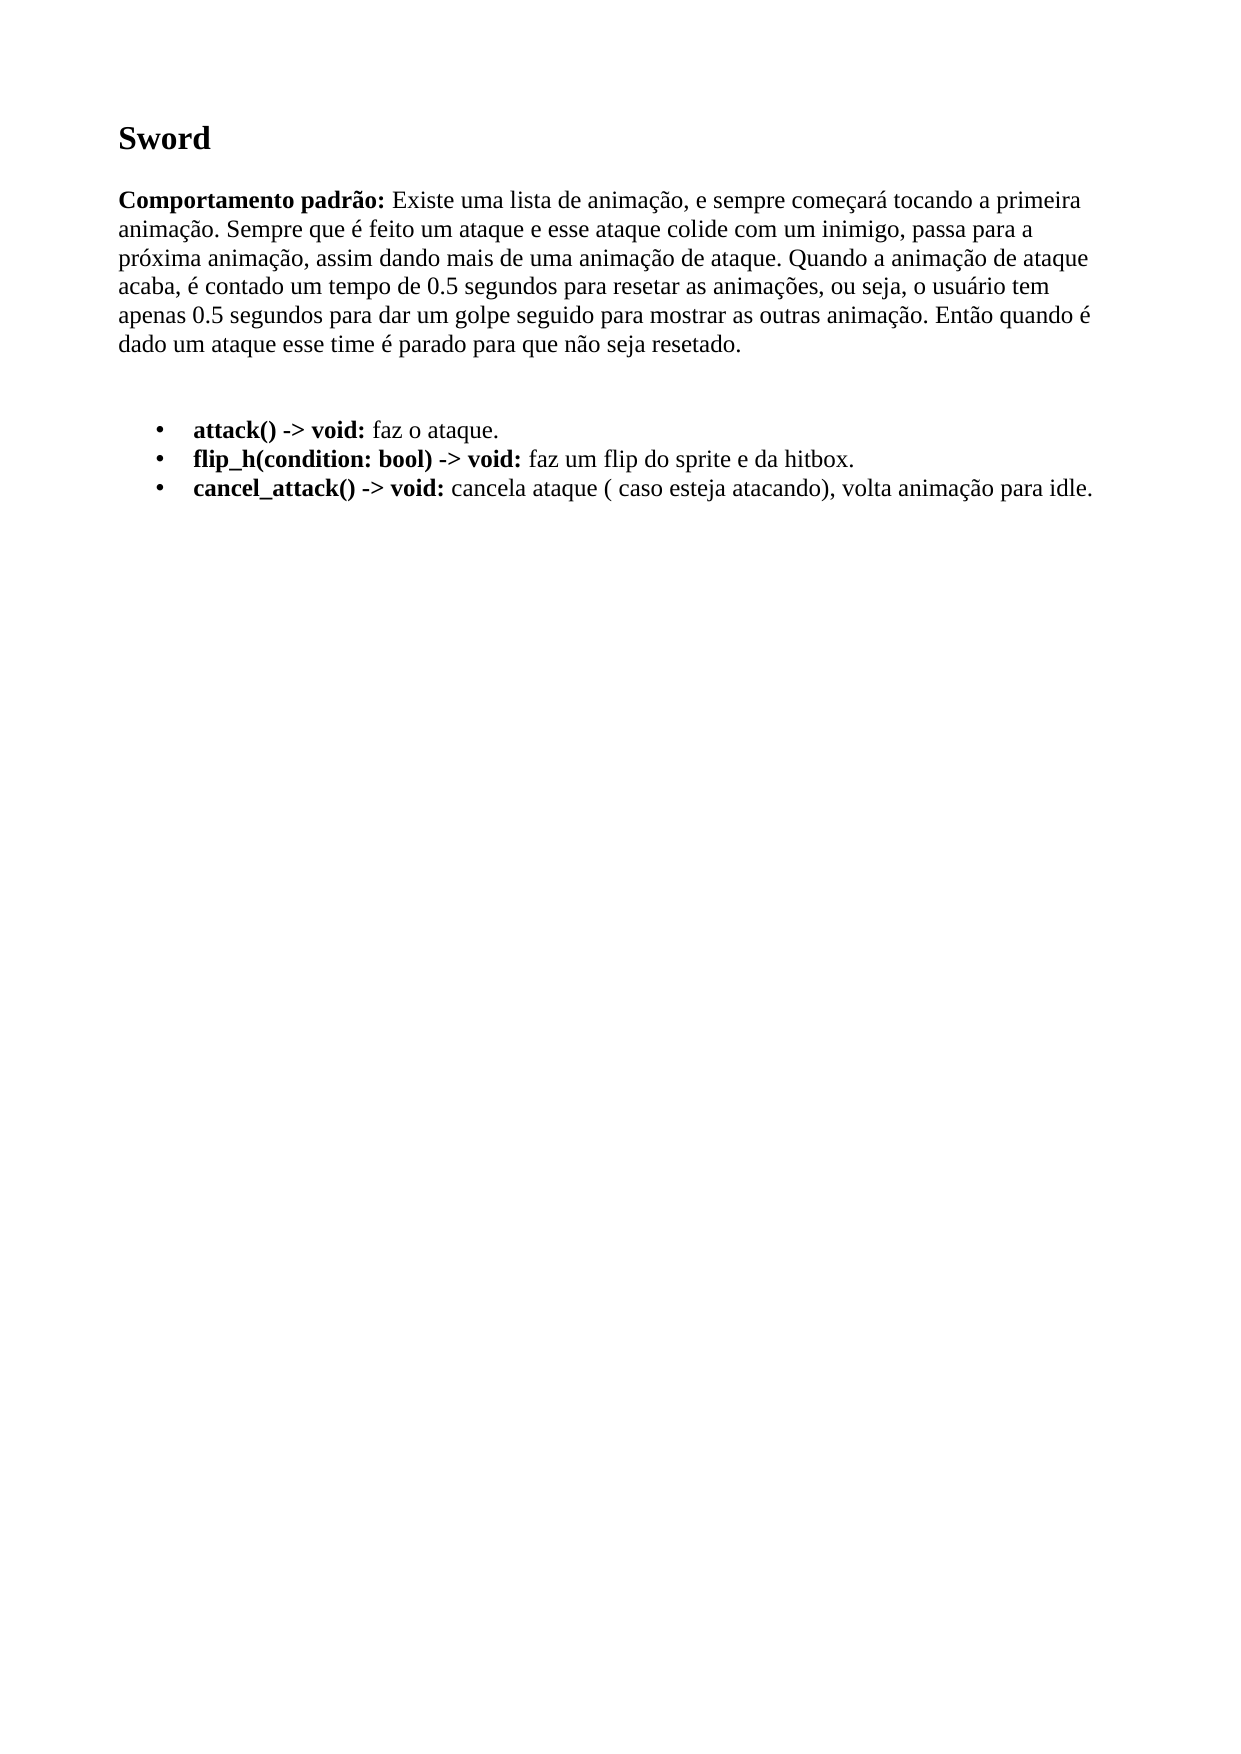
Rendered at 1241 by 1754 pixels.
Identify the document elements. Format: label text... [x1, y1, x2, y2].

list attack() -> void: faz o ataque. [156, 415, 1122, 444]
text Comportamento padrão: Existe uma lista de animação, e sempre começará tocando a primeira animação. Sempre que é feito um ataque e esse ataque colide com um inimigo, passa para a próxima animação, assim dando mais de uma animação de ataque. Quando a animação de ataque acaba, é contado um tempo de 0.5 segundos para resetar as animações, ou seja, o usuário tem apenas 0.5 segundos para dar um golpe seguido para mostrar as outras animação. Então quando é dado um ataque esse time é parado para que não seja resetado. [118, 185, 1122, 358]
text Sword [118, 118, 1122, 156]
list cancel_attack() -> void: cancela ataque ( caso esteja atacando), volta animação para idle. [156, 473, 1122, 501]
list flip_h(condition: bool) -> void: faz um flip do sprite e da hitbox. [156, 444, 1122, 473]
